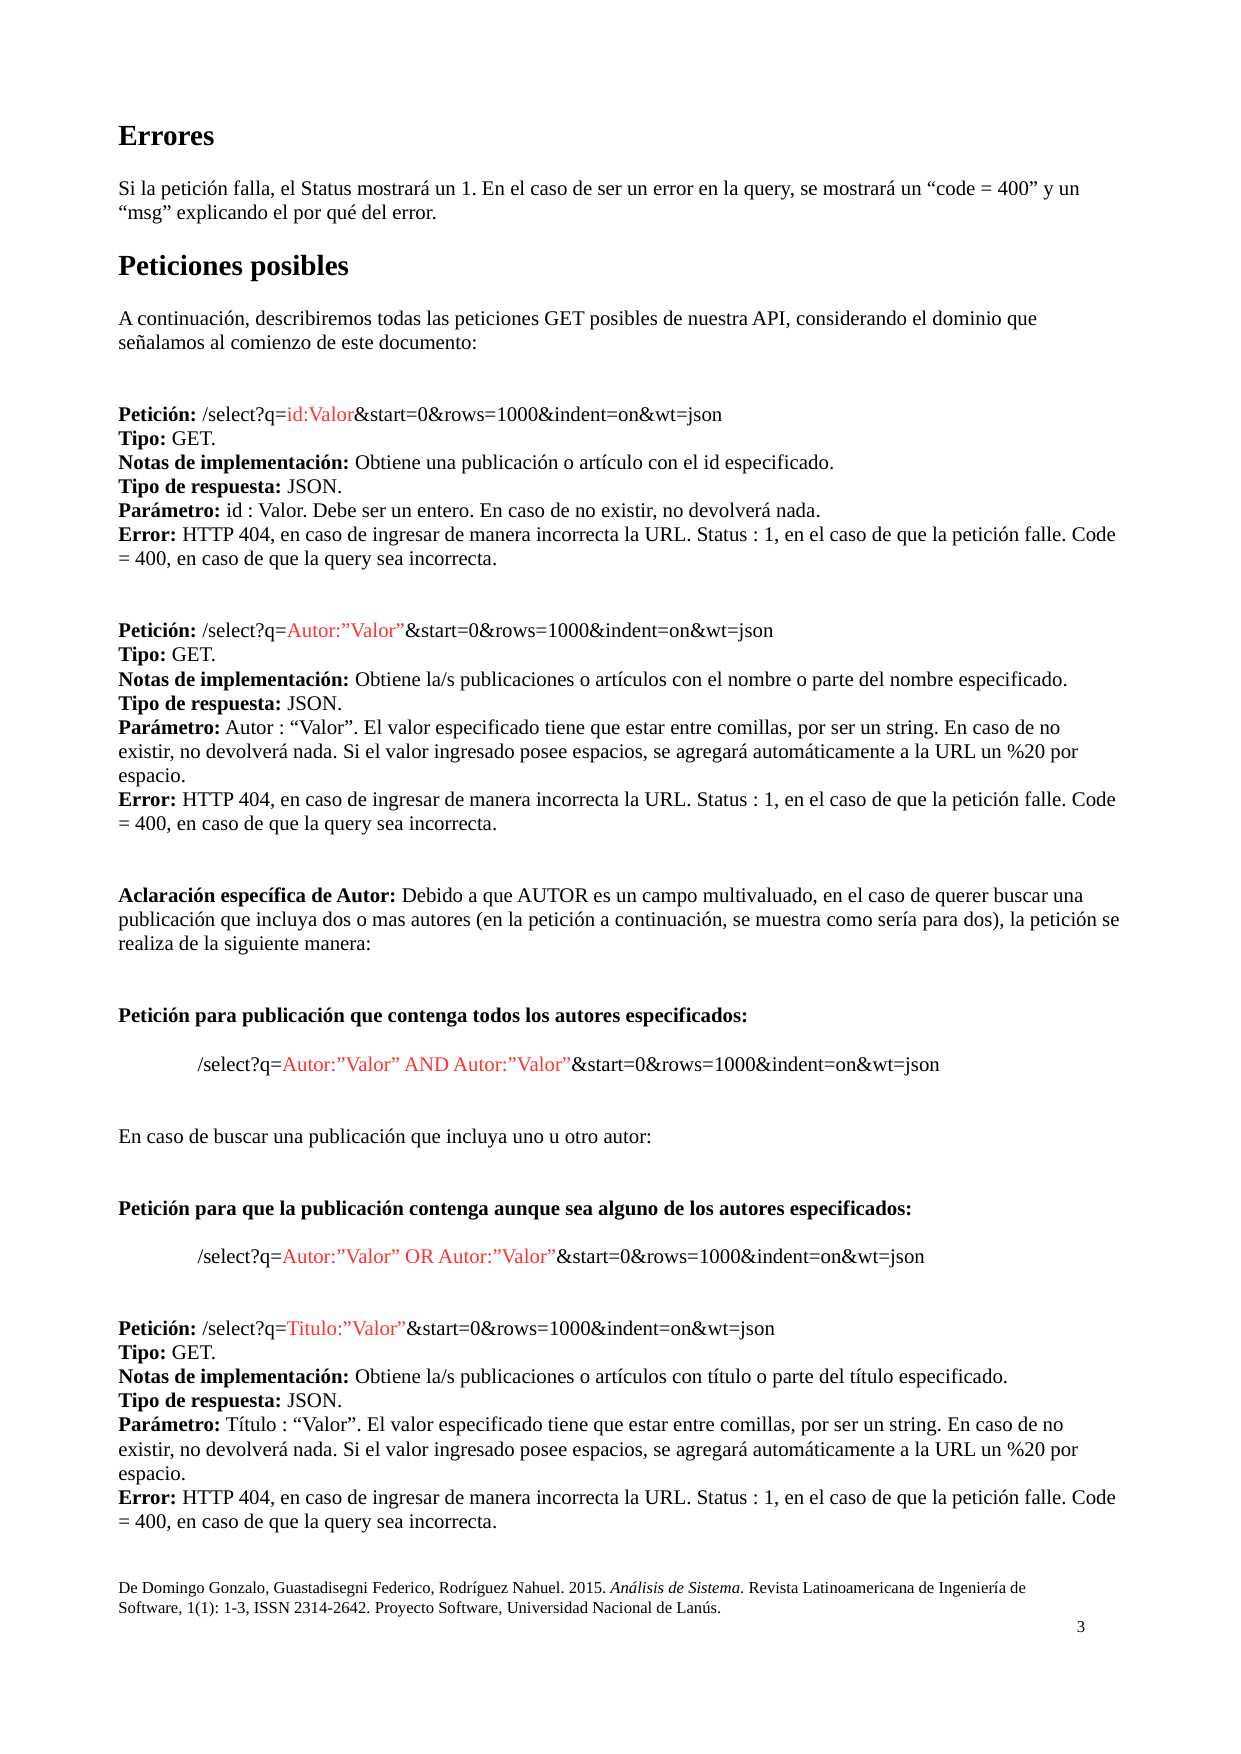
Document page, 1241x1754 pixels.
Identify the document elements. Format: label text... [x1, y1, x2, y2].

text Peticiones posibles [118, 248, 1122, 281]
text Petición: /select?q=Titulo:”Valor”&start=0&rows=1000&indent=on&wt=json [118, 1316, 1122, 1340]
text Petición: /select?q=Autor:”Valor”&start=0&rows=1000&indent=on&wt=json [118, 618, 1122, 642]
text Error: HTTP 404, en caso de ingresar de manera incorrecta la URL. Status : 1, en el caso de que la petición falle. Code = 400, en caso de que la query sea incorrecta. [118, 1484, 1122, 1533]
text Tipo de respuesta: JSON. [118, 474, 1122, 498]
text Tipo de respuesta: JSON. [118, 691, 1122, 714]
text Tipo: GET. [118, 642, 1122, 666]
text En caso de buscar una publicación que incluya uno u otro autor: [118, 1124, 1122, 1148]
text Error: HTTP 404, en caso de ingresar de manera incorrecta la URL. Status : 1, en el caso de que la petición falle. Code = 400, en caso de que la query sea incorrecta. [118, 787, 1122, 835]
text Petición para que la publicación contenga aunque sea alguno de los autores especificados: [118, 1196, 1122, 1220]
text Error: HTTP 404, en caso de ingresar de manera incorrecta la URL. Status : 1, en el caso de que la petición falle. Code = 400, en caso de que la query sea incorrecta. [118, 522, 1122, 570]
text Notas de implementación: Obtiene la/s publicaciones o artículos con título o parte del título especificado. [118, 1364, 1122, 1388]
text A continuación, describiremos todas las peticiones GET posibles de nuestra API, considerando el dominio que señalamos al comienzo de este documento: [118, 306, 1122, 354]
text /select?q=Autor:”Valor” OR Autor:”Valor”&start=0&rows=1000&indent=on&wt=json [118, 1244, 1122, 1268]
text /select?q=Autor:”Valor” AND Autor:”Valor”&start=0&rows=1000&indent=on&wt=json [118, 1051, 1122, 1076]
text Petición: /select?q=id:Valor&start=0&rows=1000&indent=on&wt=json [118, 402, 1122, 426]
text Aclaración específica de Autor: Debido a que AUTOR es un campo multivaluado, en el caso de querer buscar una publicación que incluya dos o mas autores (en la petición a continuación, se muestra como sería para dos), la petición se realiza de la siguiente manera: [118, 883, 1122, 955]
text Parámetro: id : Valor. Debe ser un entero. En caso de no existir, no devolverá nada. [118, 498, 1122, 522]
text Petición para publicación que contenga todos los autores especificados: [118, 1003, 1122, 1027]
text Tipo: GET. [118, 426, 1122, 450]
text Parámetro: Autor : “Valor”. El valor especificado tiene que estar entre comillas, por ser un string. En caso de no existir, no devolverá nada. Si el valor ingresado posee espacios, se agregará automáticamente a la URL un %20 por espacio. [118, 714, 1122, 787]
text Notas de implementación: Obtiene la/s publicaciones o artículos con el nombre o parte del nombre especificado. [118, 666, 1122, 691]
text Tipo de respuesta: JSON. [118, 1388, 1122, 1412]
text Errores [118, 118, 1122, 152]
text Parámetro: Título : “Valor”. El valor especificado tiene que estar entre comillas, por ser un string. En caso de no existir, no devolverá nada. Si el valor ingresado posee espacios, se agregará automáticamente a la URL un %20 por espacio. [118, 1412, 1122, 1484]
text Notas de implementación: Obtiene una publicación o artículo con el id especificado. [118, 450, 1122, 474]
text Si la petición falla, el Status mostrará un 1. En el caso de ser un error en la query, se mostrará un “code = 400” y un “msg” explicando el por qué del error. [118, 176, 1122, 224]
text Tipo: GET. [118, 1340, 1122, 1364]
